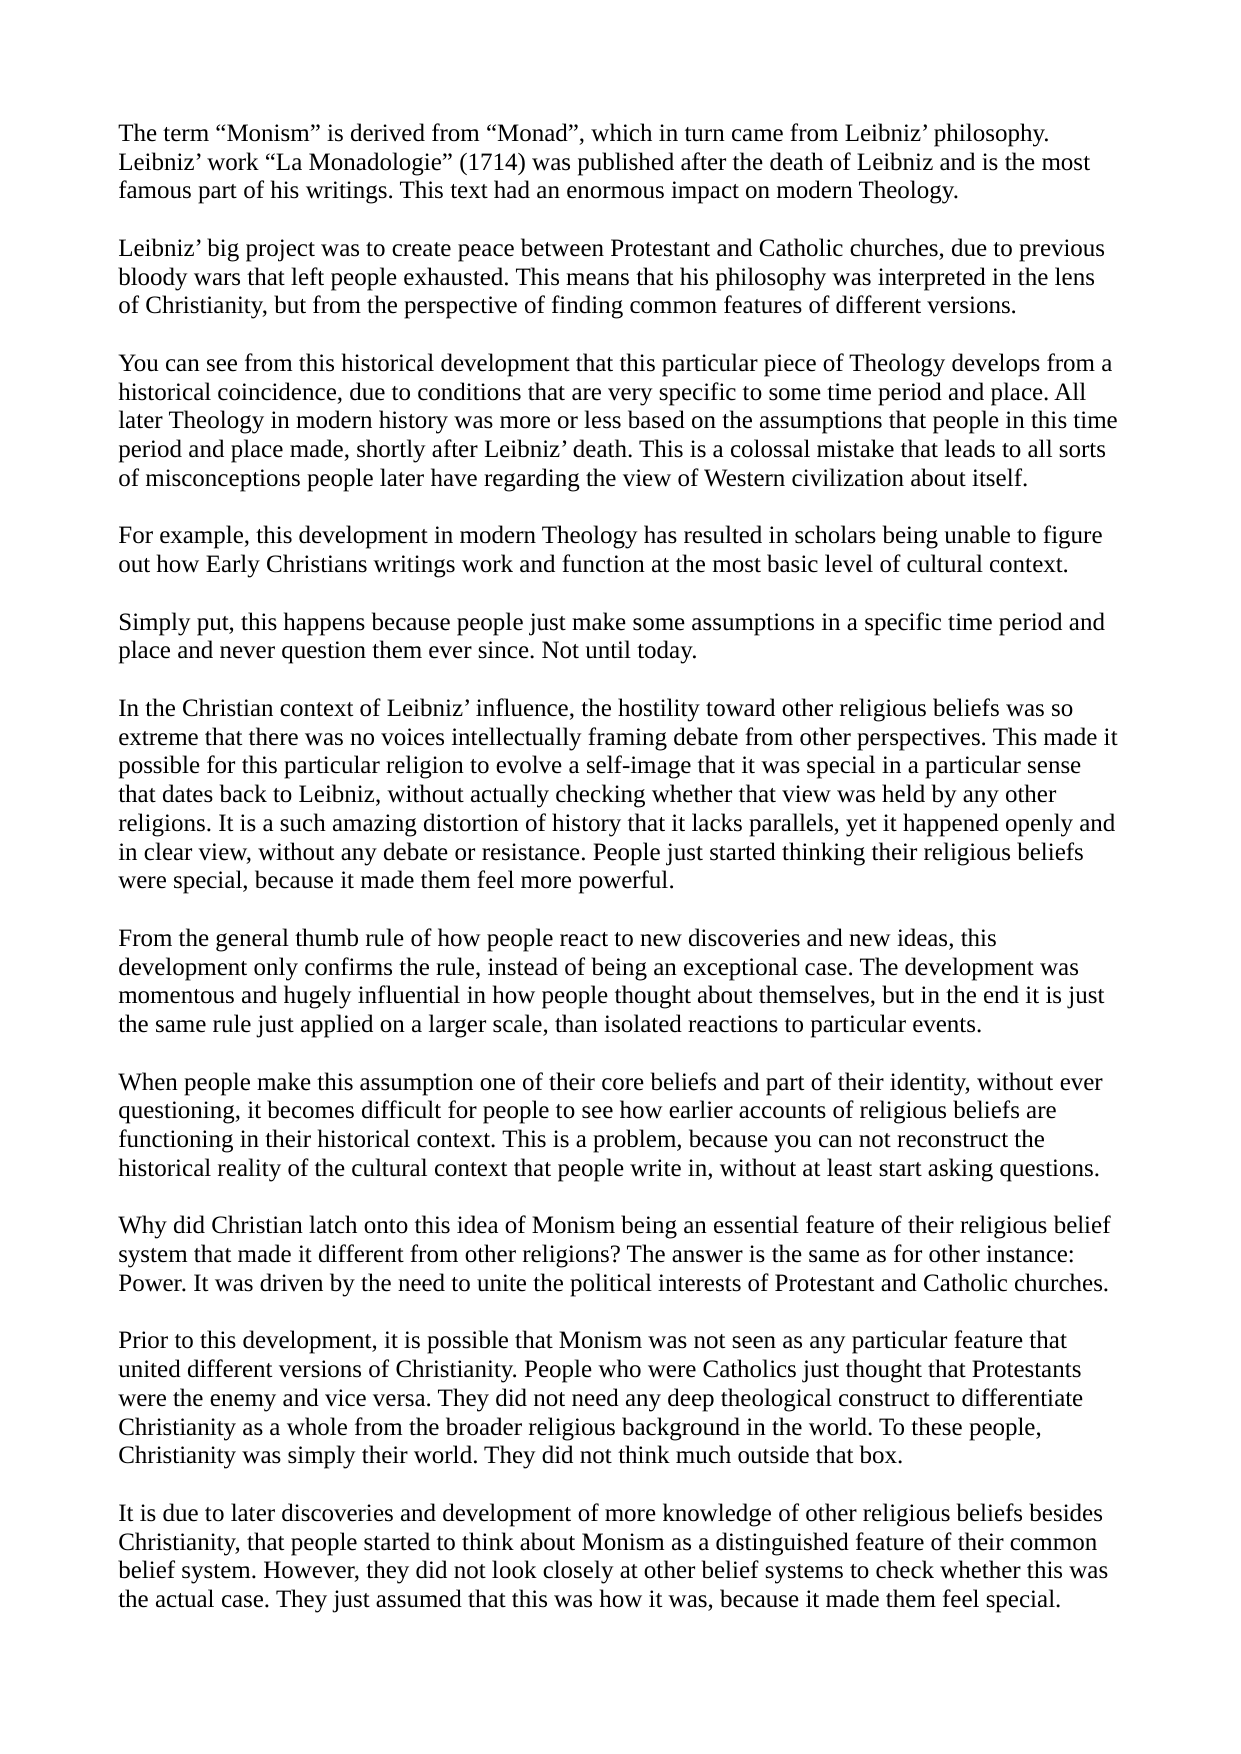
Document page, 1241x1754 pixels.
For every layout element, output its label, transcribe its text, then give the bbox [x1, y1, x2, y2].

text In the Christian context of Leibniz’ influence, the hostility toward other religious beliefs was so extreme that there was no voices intellectually framing debate from other perspectives. This made it possible for this particular religion to evolve a self-image that it was special in a particular sense that dates back to Leibniz, without actually checking whether that view was held by any other religions. It is a such amazing distortion of history that it lacks parallels, yet it happened openly and in clear view, without any debate or resistance. People just started thinking their religious beliefs were special, because it made them feel more powerful. [118, 693, 1122, 894]
text When people make this assumption one of their core beliefs and part of their identity, without ever questioning, it becomes difficult for people to see how earlier accounts of religious beliefs are functioning in their historical context. This is a problem, because you can not reconstruct the historical reality of the cultural context that people write in, without at least start asking questions. [118, 1067, 1122, 1182]
text You can see from this historical development that this particular piece of Theology develops from a historical coincidence, due to conditions that are very specific to some time period and place. All later Theology in modern history was more or less based on the assumptions that people in this time period and place made, shortly after Leibniz’ death. This is a colossal mistake that leads to all sorts of misconceptions people later have regarding the view of Western civilization about itself. [118, 348, 1122, 492]
text Leibniz’ big project was to create peace between Protestant and Catholic churches, due to previous bloody wars that left people exhausted. This means that his philosophy was interpreted in the lens of Christianity, but from the perspective of finding common features of different versions. [118, 233, 1122, 319]
text Why did Christian latch onto this idea of Monism being an essential feature of their religious belief system that made it different from other religions? The answer is the same as for other instance: Power. It was driven by the need to unite the political interests of Protestant and Catholic churches. [118, 1211, 1122, 1297]
text Prior to this development, it is possible that Monism was not seen as any particular feature that united different versions of Christianity. People who were Catholics just thought that Protestants were the enemy and vice versa. They did not need any deep theological construct to differentiate Christianity as a whole from the broader religious background in the world. To these people, Christianity was simply their world. They did not think much outside that box. [118, 1326, 1122, 1469]
text For example, this development in modern Theology has resulted in scholars being unable to figure out how Early Christians writings work and function at the most basic level of cultural context. [118, 521, 1122, 578]
text Simply put, this happens because people just make some assumptions in a specific time period and place and never question them ever since. Not until today. [118, 607, 1122, 664]
text The term “Monism” is derived from “Monad”, which in turn came from Leibniz’ philosophy. Leibniz’ work “La Monadologie” (1714) was published after the death of Leibniz and is the most famous part of his writings. This text had an enormous impact on modern Theology. [118, 118, 1122, 204]
text It is due to later discoveries and development of more knowledge of other religious beliefs besides Christianity, that people started to think about Monism as a distinguished feature of their common belief system. However, they did not look closely at other belief systems to check whether this was the actual case. They just assumed that this was how it was, because it made them feel special. [118, 1498, 1122, 1613]
text From the general thumb rule of how people react to new discoveries and new ideas, this development only confirms the rule, instead of being an exceptional case. The development was momentous and hugely influential in how people thought about themselves, but in the end it is just the same rule just applied on a larger scale, than isolated reactions to particular events. [118, 923, 1122, 1038]
